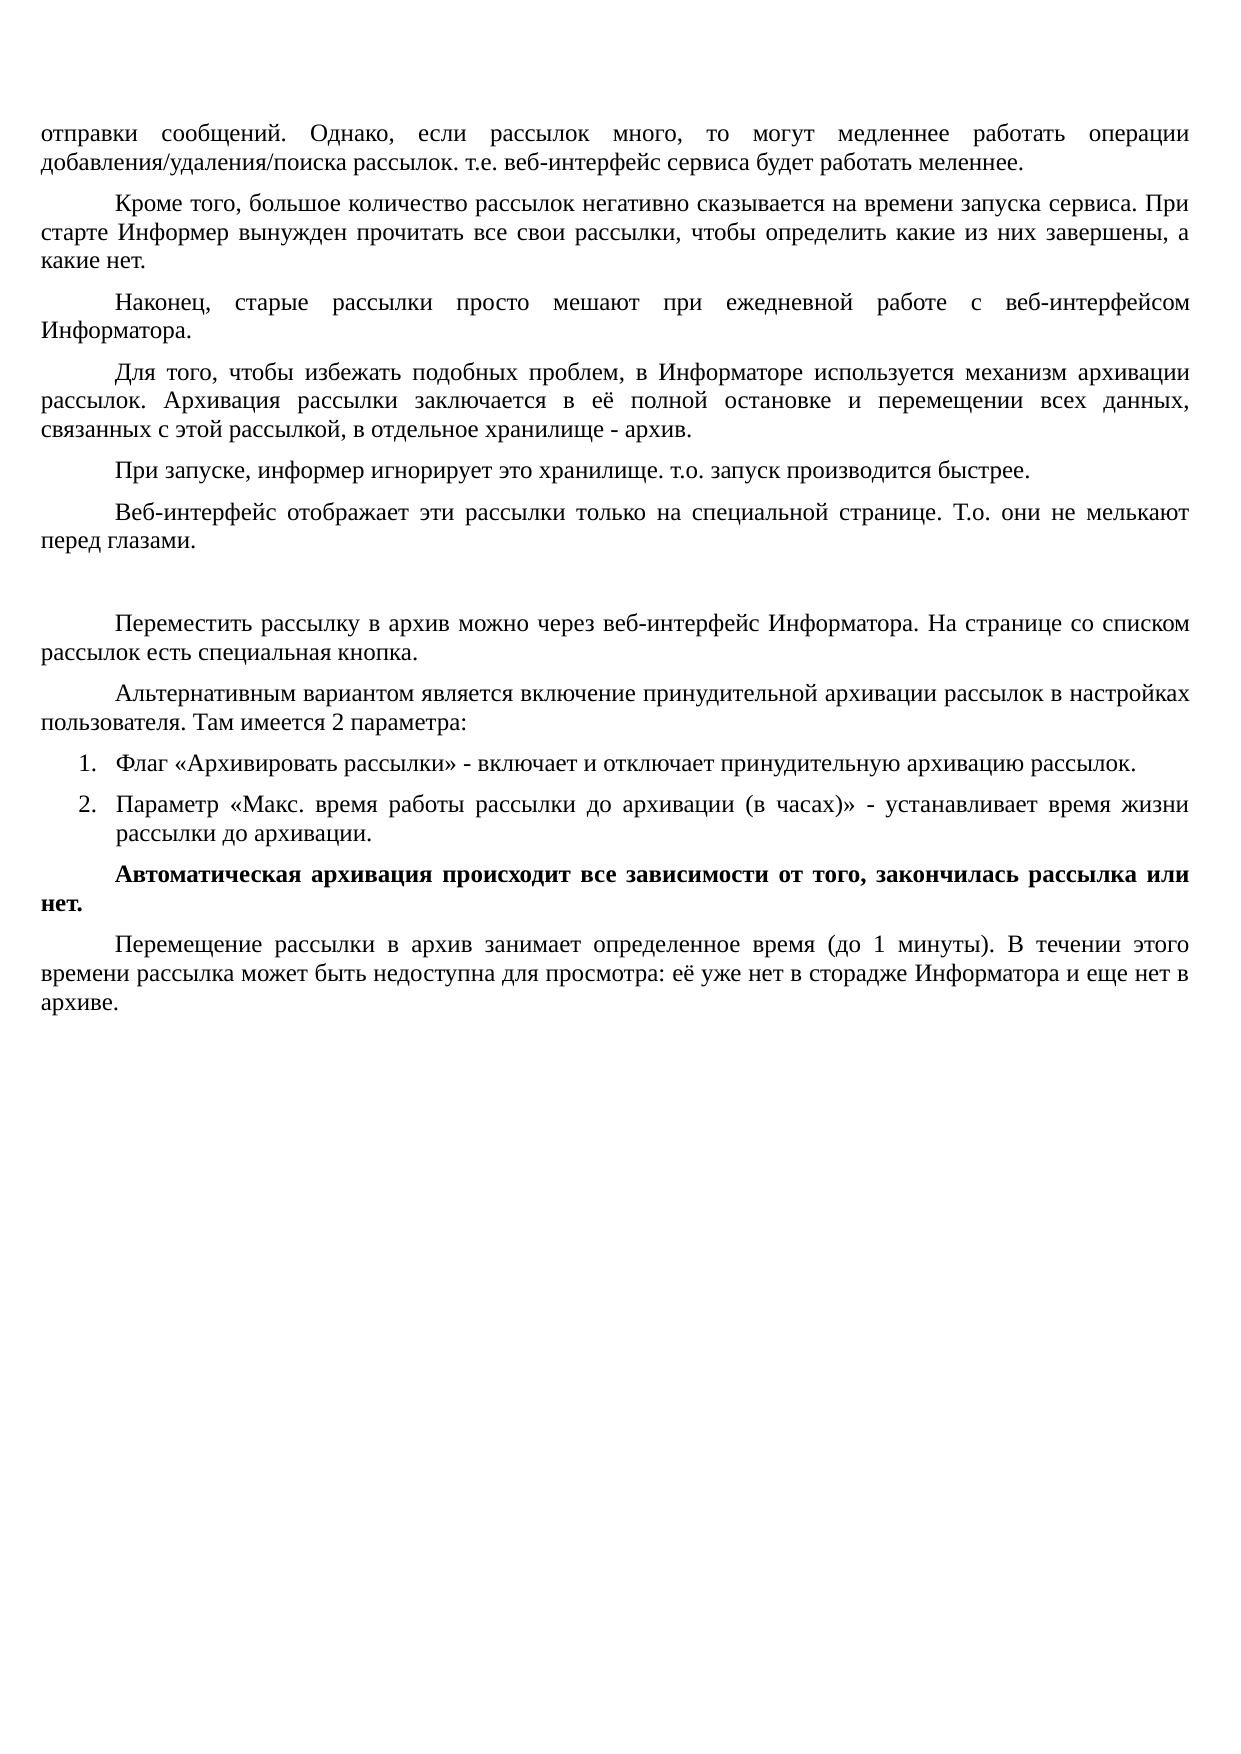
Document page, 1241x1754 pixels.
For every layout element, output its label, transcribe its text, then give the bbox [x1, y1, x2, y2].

text Кроме того, большое количество рассылок негативно сказывается на времени запуска сервиса. При старте Информер вынужден прочитать все свои рассылки, чтобы определить какие из них завершены, а какие нет. [41, 188, 1191, 274]
text Переместить рассылку в архив можно через веб-интерфейс Информатора. На странице со списком рассылок есть специальная кнопка. [41, 608, 1191, 666]
text При запуске, информер игнорирует это хранилище. т.о. запуск производится быстрее. [41, 456, 1191, 484]
text Альтернативным вариантом является включение принудительной архивации рассылок в настройках пользователя. Там имеется 2 параметра: [41, 678, 1191, 736]
text Наконец, старые рассылки просто мешают при ежедневной работе с веб-интерфейсом Информатора. [41, 287, 1191, 344]
text Автоматическая архивация происходит все зависимости от того, закончилась рассылка или нет. [41, 859, 1191, 917]
list Параметр «Макс. время работы рассылки до архивации (в часах)» - устанавливает время жизни рассылки до архивации. [78, 789, 1191, 847]
text отправки сообщений. Однако, если рассылок много, то могут медленнее работать операции добавления/удаления/поиска рассылок. т.е. веб-интерфейс сервиса будет работать меленнее. [41, 118, 1191, 176]
text Для того, чтобы избежать подобных проблем, в Информаторе используется механизм архивации рассылок. Архивация рассылки заключается в её полной остановке и перемещении всех данных, связанных с этой рассылкой, в отдельное хранилище - архив. [41, 357, 1191, 443]
list Флаг «Архивировать рассылки» - включает и отключает принудительную архивацию рассылок. [78, 748, 1191, 777]
text Веб-интерфейс отображает эти рассылки только на специальной странице. Т.о. они не мелькают перед глазами. [41, 497, 1191, 554]
text Перемещение рассылки в архив занимает определенное время (до 1 минуты). В течении этого времени рассылка может быть недоступна для просмотра: её уже нет в сторадже Информатора и еще нет в архиве. [41, 929, 1191, 1016]
